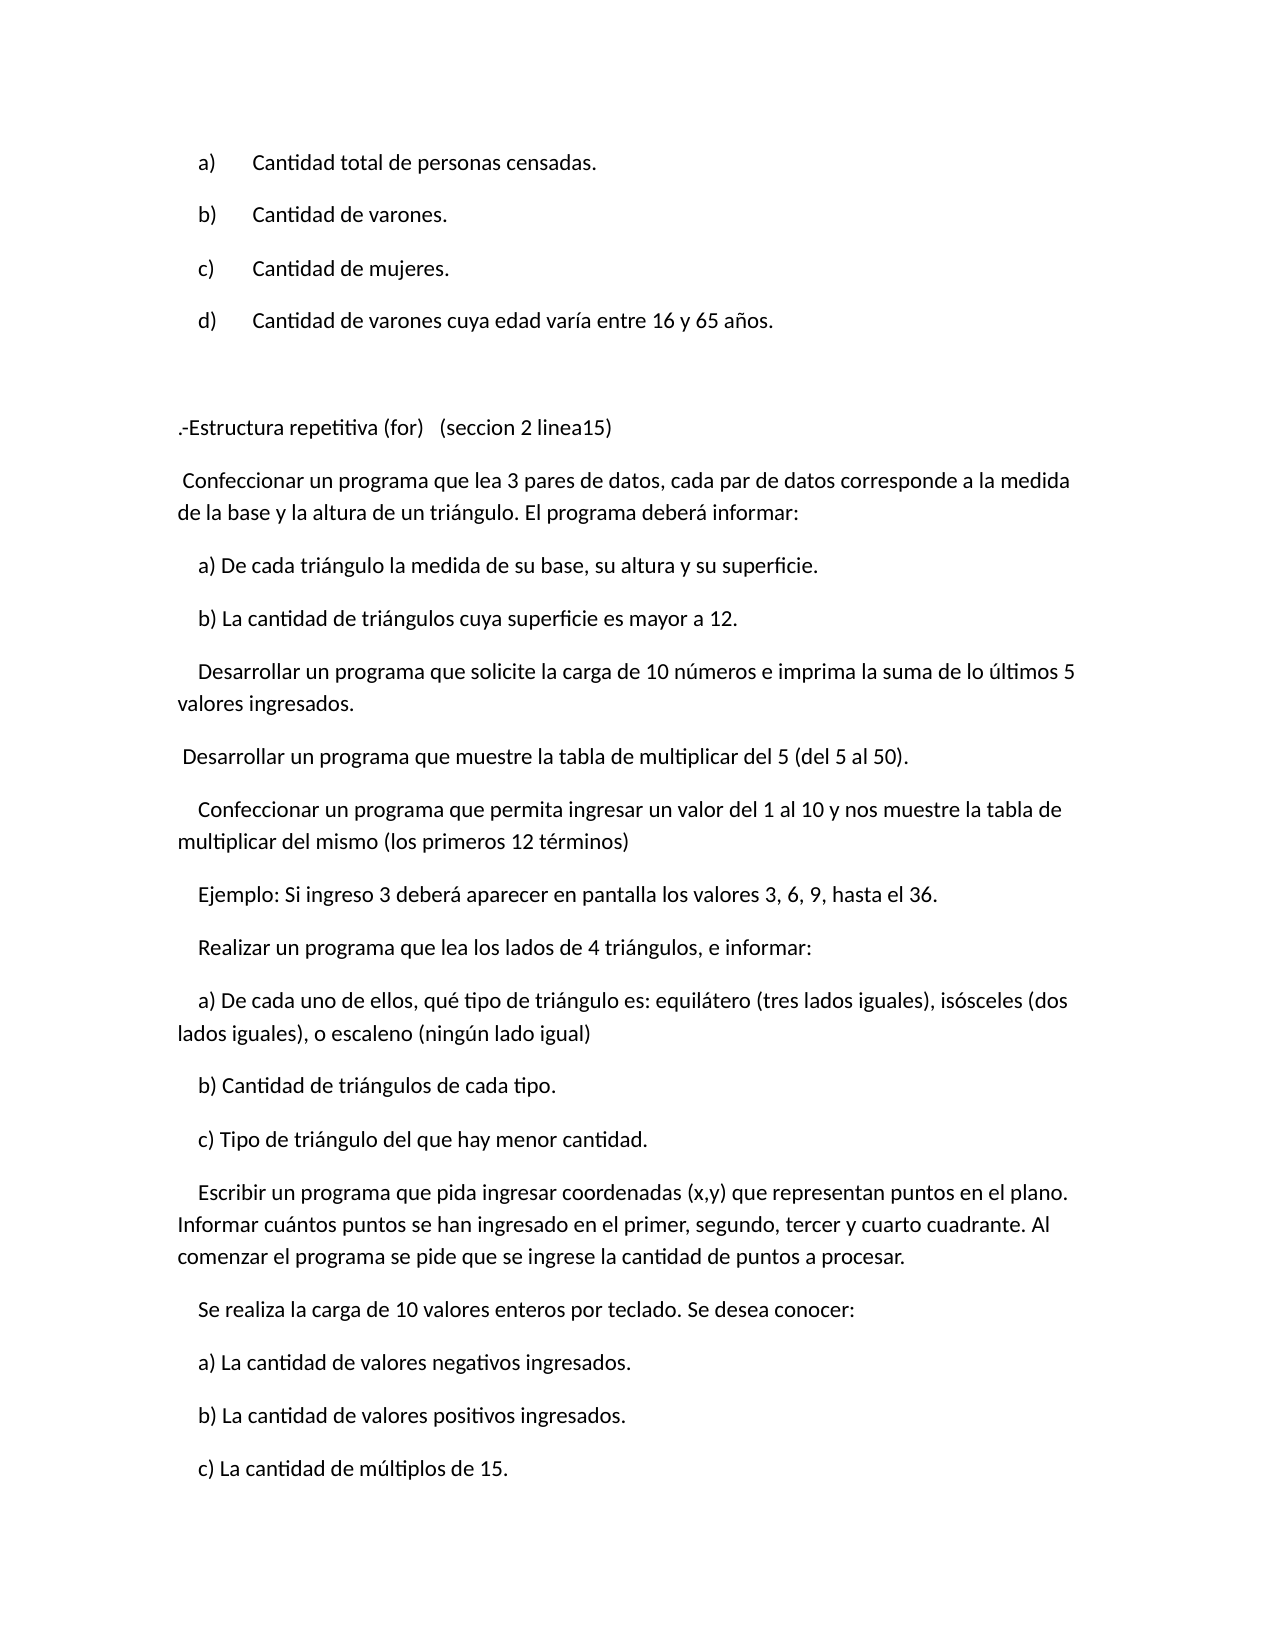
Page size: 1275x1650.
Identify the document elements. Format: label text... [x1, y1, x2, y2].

text Confeccionar un programa que permita ingresar un valor del 1 al 10 y nos muestre la tabla de multiplicar del mismo (los primeros 12 términos) [177, 795, 1098, 855]
text b) La cantidad de triángulos cuya superficie es mayor a 12. [177, 604, 1098, 632]
text a) De cada uno de ellos, qué tipo de triángulo es: equilátero (tres lados iguales), isósceles (dos lados iguales), o escaleno (ningún lado igual) [177, 986, 1098, 1047]
text Realizar un programa que lea los lados de 4 triángulos, e informar: [177, 933, 1098, 961]
text Desarrollar un programa que solicite la carga de 10 números e imprima la suma de lo últimos 5 valores ingresados. [177, 657, 1098, 717]
text c) Cantidad de mujeres. [177, 254, 1098, 282]
text c) La cantidad de múltiplos de 15. [177, 1454, 1098, 1482]
text .-Estructura repetitiva (for) (seccion 2 linea15) [177, 413, 1098, 441]
text c) Tipo de triángulo del que hay menor cantidad. [177, 1125, 1098, 1153]
text Ejemplo: Si ingreso 3 deberá aparecer en pantalla los valores 3, 6, 9, hasta el 36. [177, 880, 1098, 908]
text Desarrollar un programa que muestre la tabla de multiplicar del 5 (del 5 al 50). [177, 742, 1098, 770]
text b) Cantidad de triángulos de cada tipo. [177, 1072, 1098, 1100]
text a) De cada triángulo la medida de su base, su altura y su superficie. [177, 551, 1098, 579]
text Confeccionar un programa que lea 3 pares de datos, cada par de datos corresponde a la medida de la base y la altura de un triángulo. El programa deberá informar: [177, 466, 1098, 526]
text a) Cantidad total de personas censadas. [177, 148, 1098, 176]
text d) Cantidad de varones cuya edad varía entre 16 y 65 años. [177, 307, 1098, 335]
text Escribir un programa que pida ingresar coordenadas (x,y) que representan puntos en el plano. Informar cuántos puntos se han ingresado en el primer, segundo, tercer y cuarto cuadrante. Al comenzar el programa se pide que se ingrese la cantidad de puntos a procesar. [177, 1178, 1098, 1270]
text Se realiza la carga de 10 valores enteros por teclado. Se desea conocer: [177, 1295, 1098, 1323]
text b) La cantidad de valores positivos ingresados. [177, 1401, 1098, 1429]
text a) La cantidad de valores negativos ingresados. [177, 1348, 1098, 1376]
text b) Cantidad de varones. [177, 201, 1098, 229]
